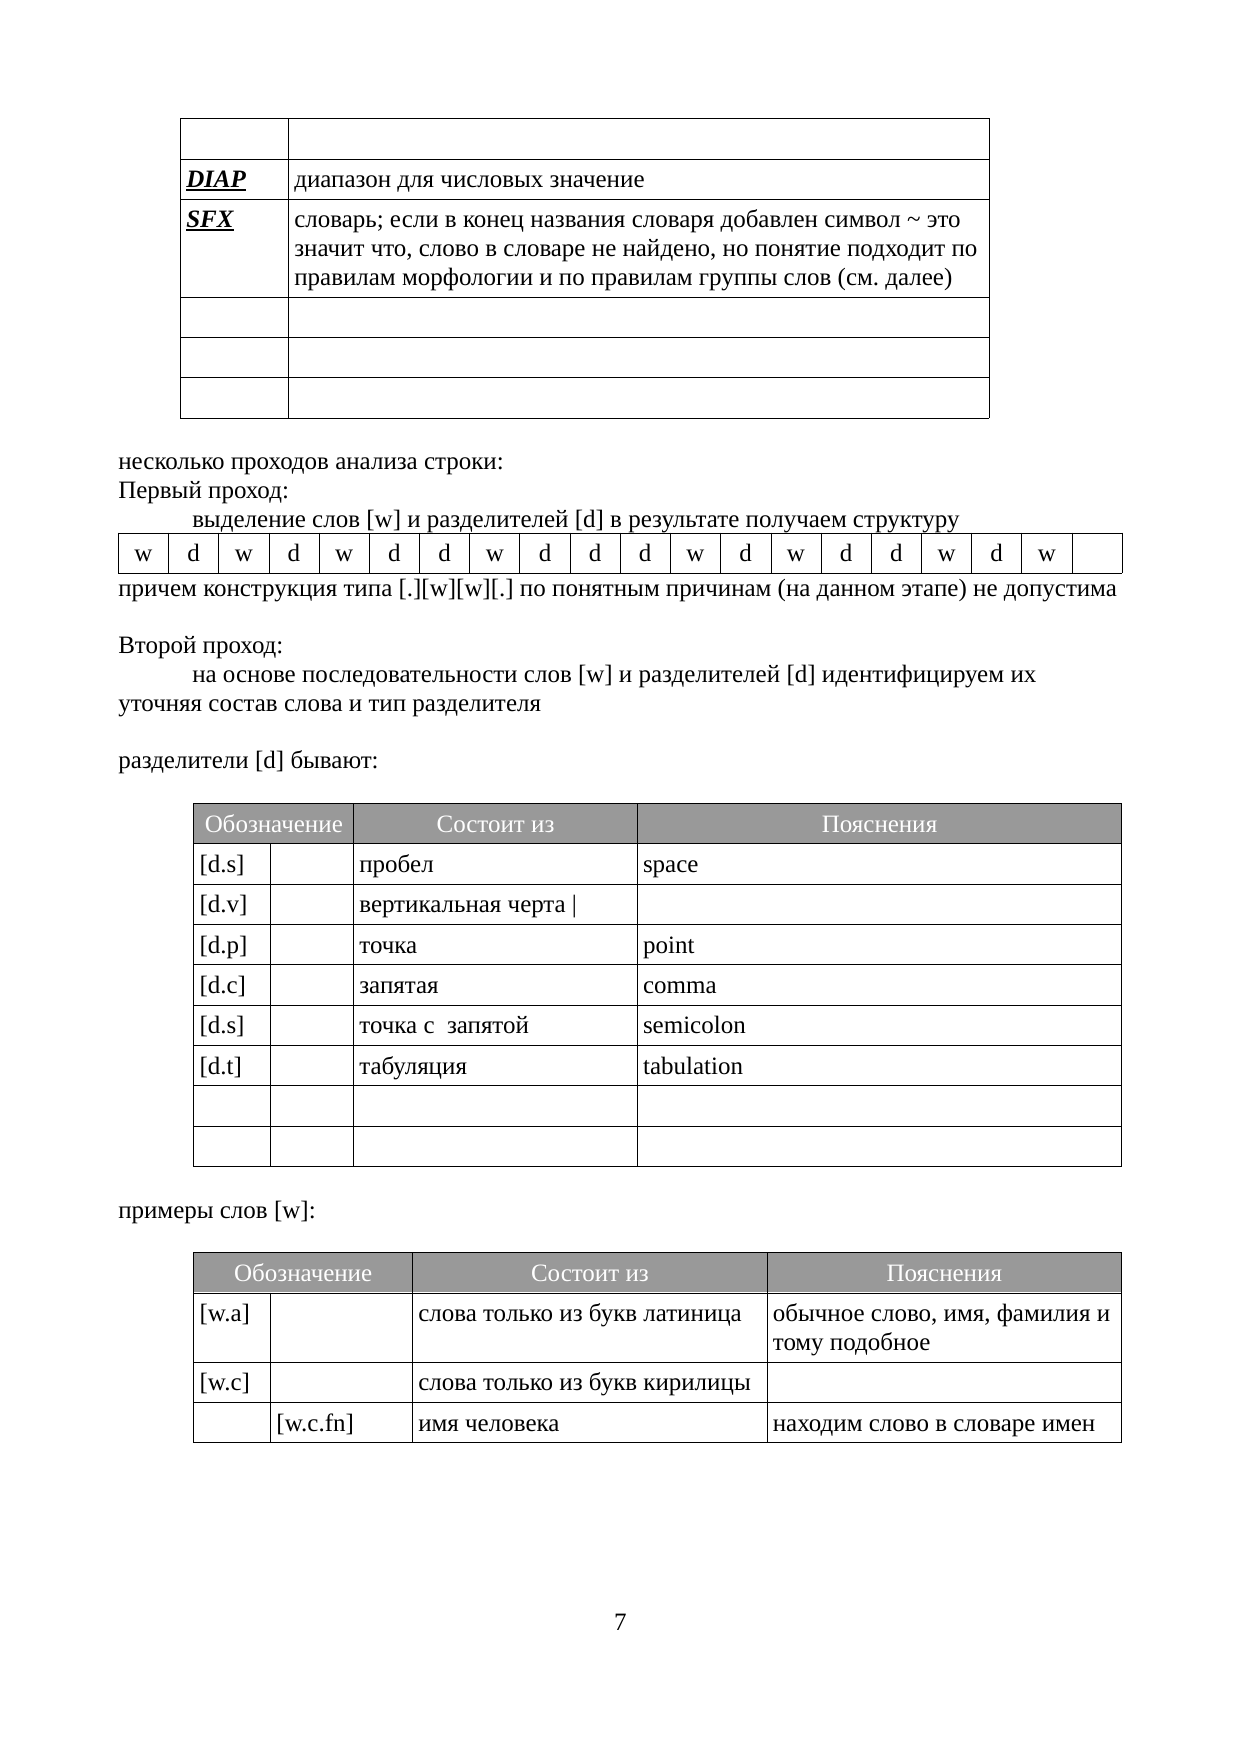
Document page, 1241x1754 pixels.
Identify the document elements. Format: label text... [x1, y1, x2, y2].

table_header Обозначение [194, 1253, 412, 1292]
table_cell [271, 965, 353, 1004]
table_header w [671, 534, 720, 573]
table_header Пояснения [638, 804, 1121, 843]
table_cell [194, 1127, 270, 1166]
table_cell [194, 1086, 270, 1126]
table_cell имя человека [413, 1403, 767, 1442]
table_header d [370, 534, 419, 573]
table_header w [772, 534, 821, 573]
table_cell SFX [181, 200, 288, 297]
text Второй проход: [118, 631, 1122, 659]
table_header w [320, 534, 369, 573]
text на основе последовательности слов [w] и разделителей [d] идентифицируем их уточняя состав слова и тип разделителя [118, 659, 1122, 717]
table_header w [470, 534, 519, 573]
table_cell semicolon [638, 1006, 1121, 1045]
table_cell [271, 1127, 353, 1166]
table_cell [271, 1294, 412, 1362]
table_cell [181, 378, 288, 417]
table_cell [d.s] [194, 1006, 270, 1045]
table_header d [270, 534, 319, 573]
table_cell [w.a] [194, 1294, 270, 1362]
table_cell [194, 1403, 270, 1442]
table_cell [638, 885, 1121, 924]
table_cell [d.s] [194, 844, 270, 884]
table_cell словарь; если в конец названия словаря добавлен символ ~ это значит что, слово в словаре не найдено, но понятие подходит по правилам морфологии и по правилам группы слов (см. далее) [289, 200, 989, 297]
table_cell [d.t] [194, 1046, 270, 1085]
table_cell [271, 1046, 353, 1085]
table_cell табуляция [354, 1046, 637, 1085]
table_cell точка [354, 925, 637, 964]
table_header w [219, 534, 269, 573]
table_header Состоит из [354, 804, 637, 843]
table_cell [271, 925, 353, 964]
table_header Обозначение [194, 804, 353, 843]
table_cell [271, 1006, 353, 1045]
table_cell comma [638, 965, 1121, 1004]
text выделение слов [w] и разделителей [d] в результате получаем структуру [118, 504, 1122, 533]
table_cell диапазон для числовых значение [289, 160, 989, 199]
table_header Пояснения [768, 1253, 1121, 1292]
table_cell [w.с.fn] [271, 1403, 412, 1442]
table_cell [181, 338, 288, 377]
table_cell [d.p] [194, 925, 270, 964]
table_cell слова только из букв латиница [413, 1294, 767, 1362]
table_cell [638, 1127, 1121, 1166]
table_cell [289, 119, 989, 158]
table_header d [872, 534, 921, 573]
table_cell [768, 1363, 1121, 1402]
table_header Состоит из [413, 1253, 767, 1292]
table_header d [822, 534, 871, 573]
table_header d [420, 534, 469, 573]
table_header [1073, 534, 1122, 573]
table_cell [354, 1086, 637, 1126]
table_cell [181, 298, 288, 337]
table_cell [d.c] [194, 965, 270, 1004]
table_cell [d.v] [194, 885, 270, 924]
table_header w [922, 534, 971, 573]
table_cell [271, 1086, 353, 1126]
table_header d [571, 534, 620, 573]
text Первый проход: [118, 475, 1122, 504]
table_header w [119, 534, 168, 573]
table_header d [721, 534, 771, 573]
table_cell DIAP [181, 160, 288, 199]
table_cell [271, 1363, 412, 1402]
table_cell [638, 1086, 1121, 1126]
table_cell находим слово в словаре имен [768, 1403, 1121, 1442]
table_header d [169, 534, 218, 573]
table_cell точка с запятой [354, 1006, 637, 1045]
table_cell [271, 885, 353, 924]
table_cell пробел [354, 844, 637, 884]
table_cell space [638, 844, 1121, 884]
table_cell запятая [354, 965, 637, 1004]
text разделители [d] бывают: [118, 746, 1122, 774]
table_cell слова только из букв кирилицы [413, 1363, 767, 1402]
table_cell вертикальная черта | [354, 885, 637, 924]
table_header d [972, 534, 1021, 573]
text примеры слов [w]: [118, 1195, 1122, 1223]
table_cell [289, 298, 989, 337]
table_cell [w.c] [194, 1363, 270, 1402]
table_cell tabulation [638, 1046, 1121, 1085]
table_header d [621, 534, 670, 573]
table_header d [520, 534, 570, 573]
text причем конструкция типа [.][w][w][.] по понятным причинам (на данном этапе) не допустима [118, 574, 1122, 602]
table_cell обычное слово, имя, фамилия и тому подобное [768, 1294, 1121, 1362]
table_cell point [638, 925, 1121, 964]
table_cell [354, 1127, 637, 1166]
table_cell [181, 119, 288, 158]
table_cell [289, 338, 989, 377]
table_cell [289, 378, 989, 417]
text несколько проходов анализа строки: [118, 446, 1122, 475]
table_header w [1022, 534, 1072, 573]
table_cell [271, 844, 353, 884]
